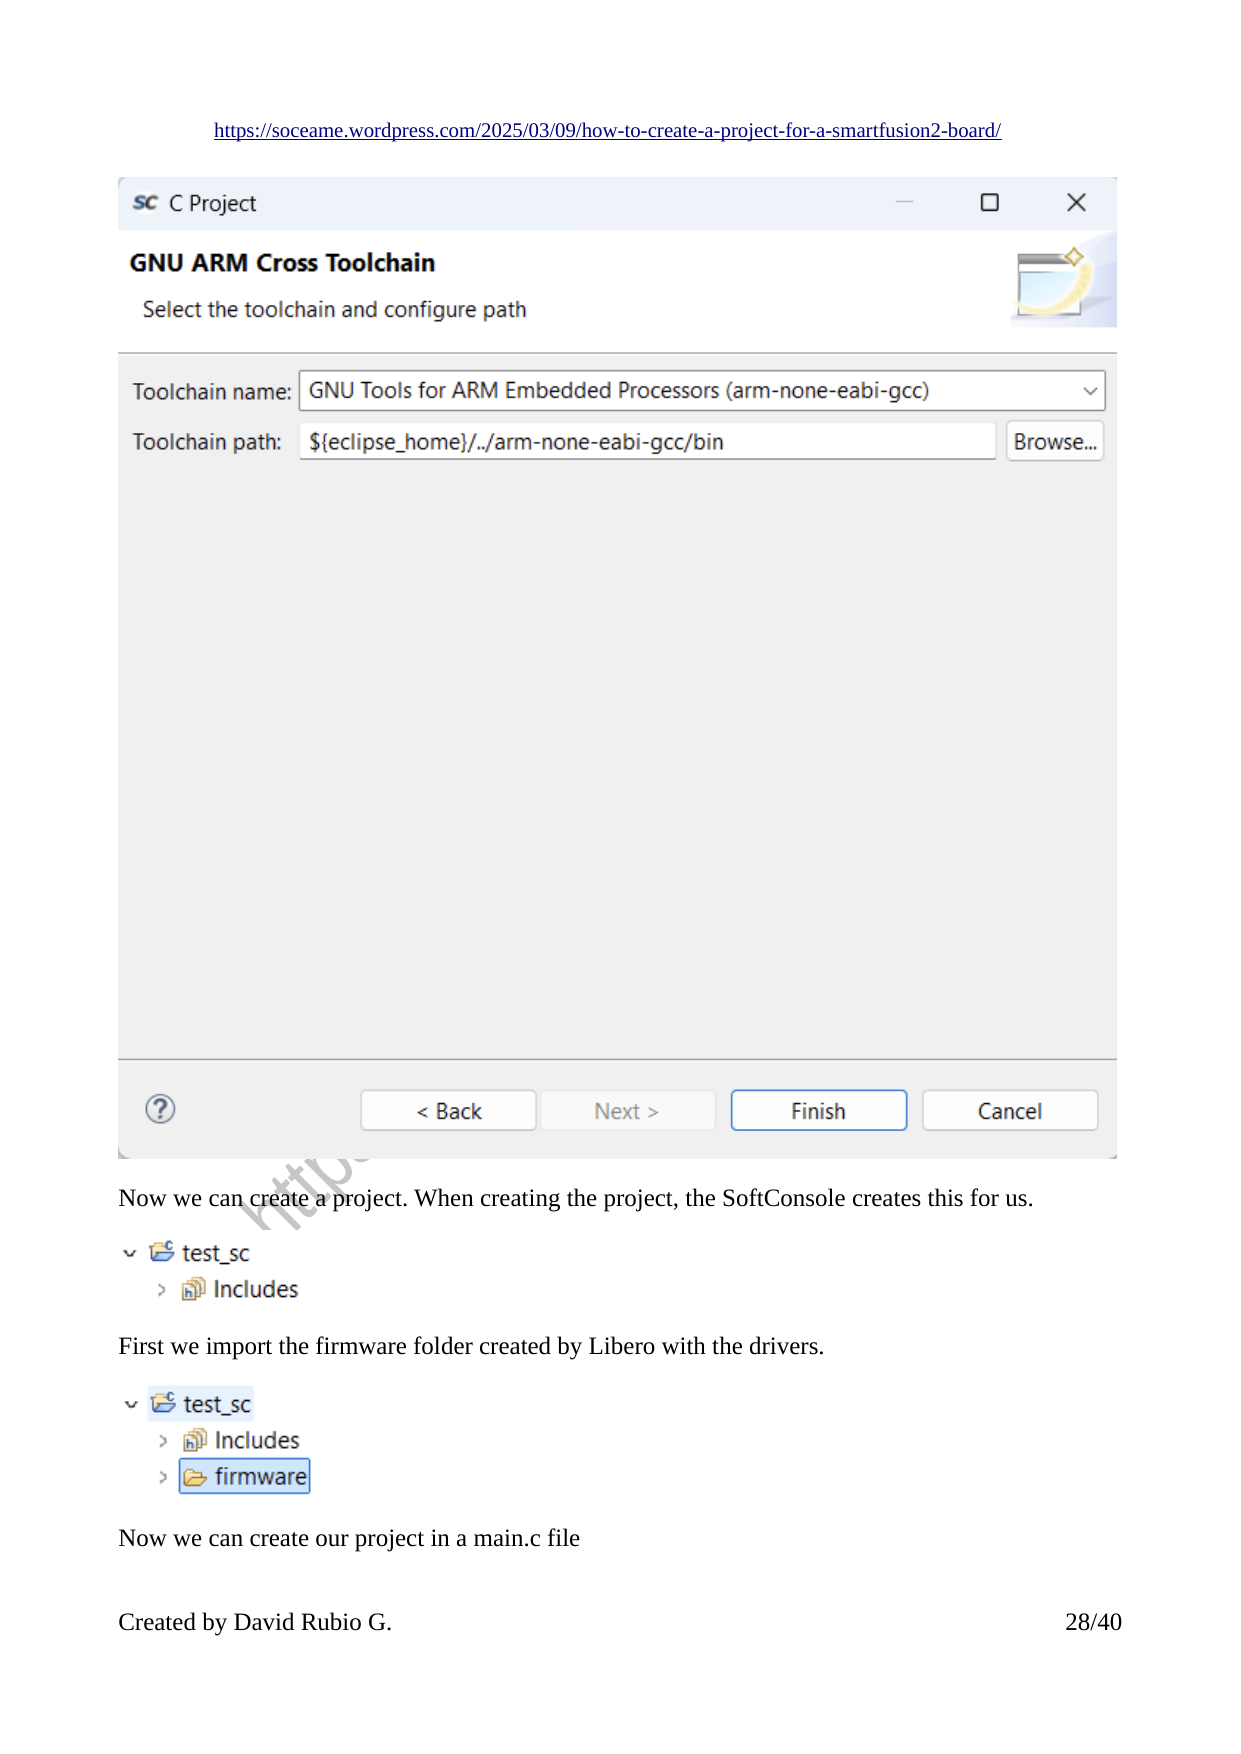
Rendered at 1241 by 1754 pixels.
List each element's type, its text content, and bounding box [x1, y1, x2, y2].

text Now we can create a project. When creating the project, the SoftConsole creates this for us. [336, 1183, 1122, 1211]
picture [118, 1378, 389, 1499]
picture [118, 1230, 333, 1307]
text First we import the firmware folder created by Libero with the drivers. [118, 1331, 1122, 1360]
text Now we can create a project. When creating the project, the SoftConsole creates this for us. [118, 1183, 276, 1211]
text Now we can create our project in a main.c file [118, 1523, 1122, 1552]
picture [118, 177, 1118, 1159]
